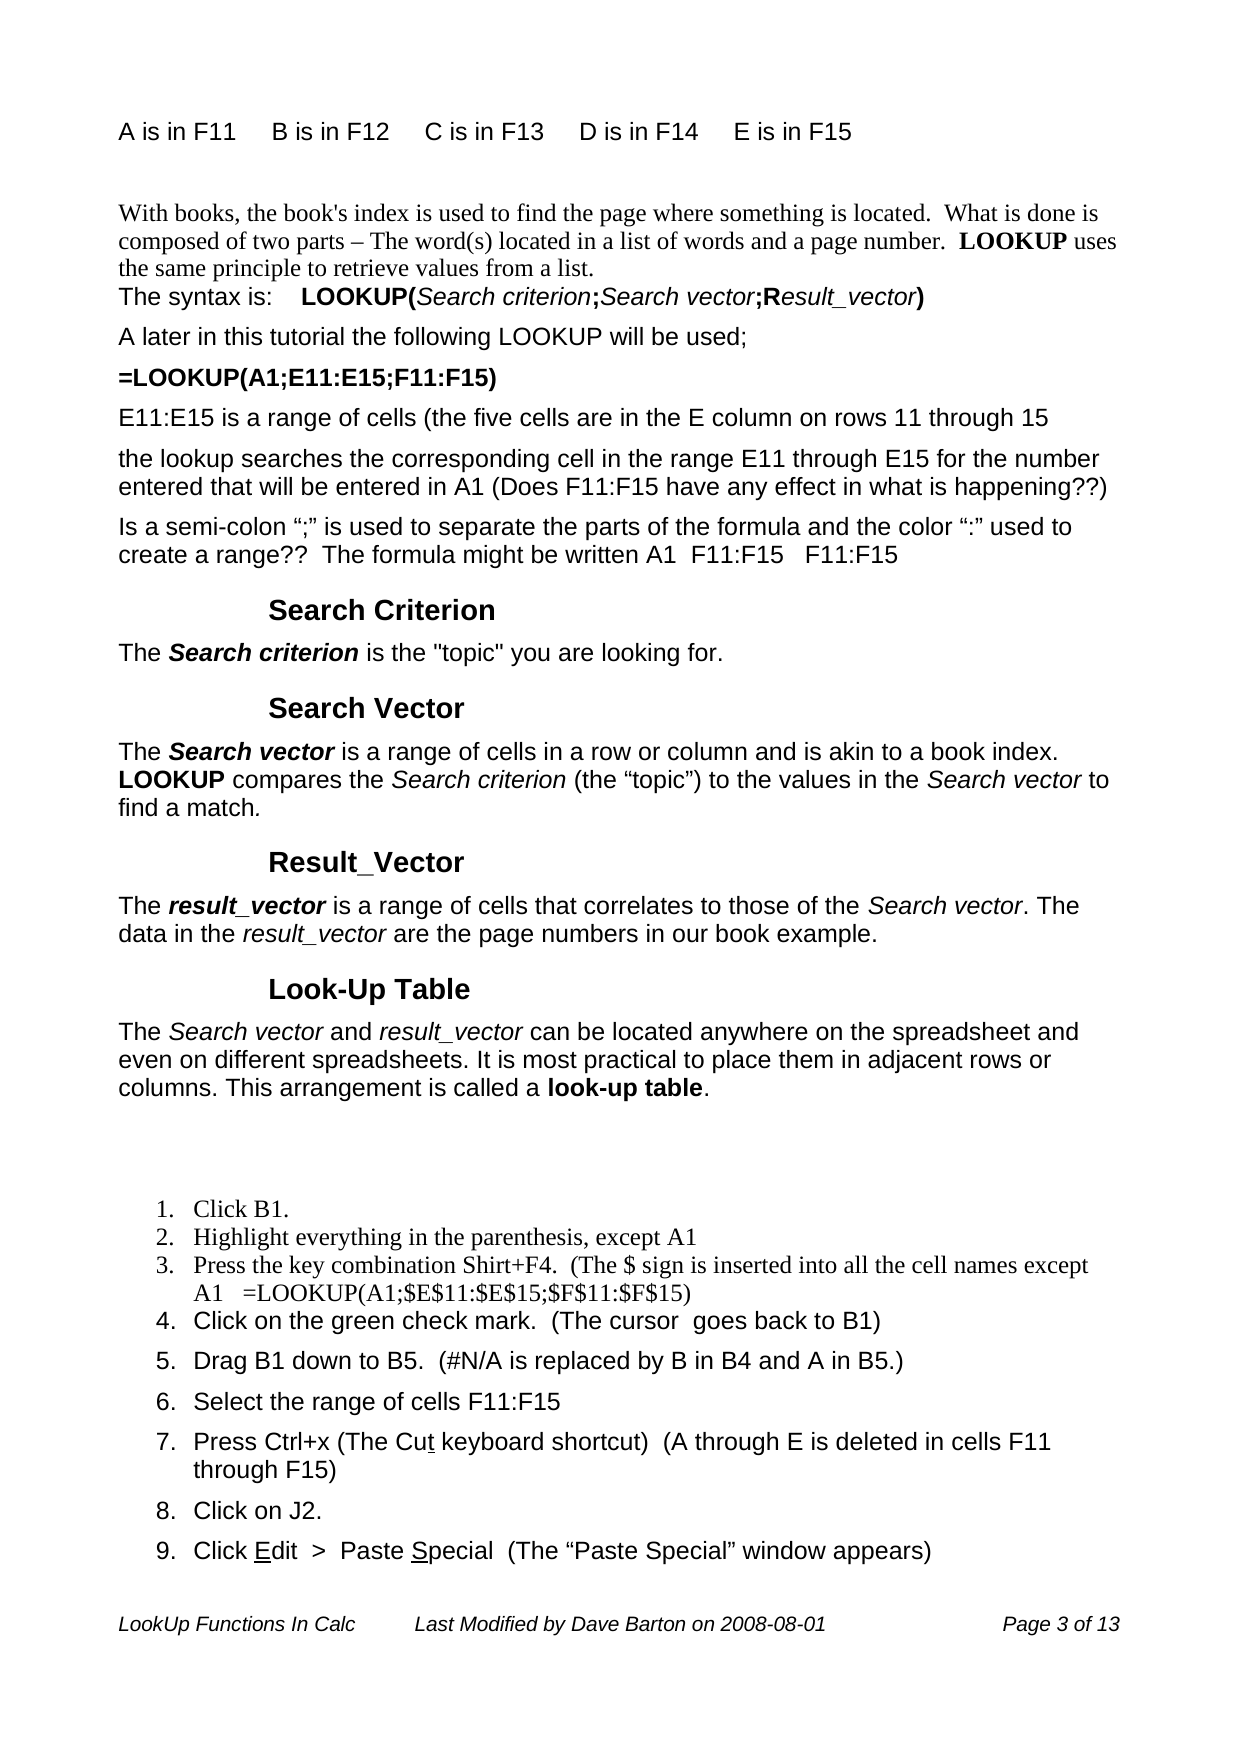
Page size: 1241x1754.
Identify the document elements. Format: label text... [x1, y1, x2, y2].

text The Search criterion is the "topic" you are looking for. [118, 639, 1122, 667]
list Click B1. [156, 1196, 1122, 1223]
list Highlight everything in the parenthesis, except A1 [156, 1223, 1122, 1251]
text E11:E15 is a range of cells (the five cells are in the E column on rows 11 through 15 [118, 404, 1122, 432]
subtitle Search Criterion [268, 594, 1122, 627]
list Click on the green check mark. (The cursor goes back to B1) [156, 1306, 1122, 1334]
text The syntax is: LOOKUP(Search criterion;Search vector;Result_vector) [118, 282, 1122, 310]
text A later in this tutorial the following LOOKUP will be used; [118, 323, 1122, 351]
list Click Edit > Paste Special (The “Paste Special” window appears) [156, 1537, 1122, 1565]
list Press the key combination Shirt+F4. (The $ sign is inserted into all the cell names except A1 =LOOKUP(A1;$E$11:$E$15;$F$11:$F$15) [156, 1251, 1122, 1306]
text A is in F11 B is in F12 C is in F13 D is in F14 E is in F15 [118, 118, 1122, 146]
subtitle Search Vector [268, 692, 1122, 725]
text =LOOKUP(A1;E11:E15;F11:F15) [118, 363, 1122, 391]
text With books, the book's index is used to find the page where something is located. What is done is composed of two parts – The word(s) located in a list of words and a page number. LOOKUP uses the same principle to retrieve values from a list. [118, 199, 1122, 282]
list Click on J2. [156, 1496, 1122, 1524]
list Select the range of cells F11:F15 [156, 1387, 1122, 1415]
subtitle Look-Up Table [268, 973, 1122, 1005]
list Drag B1 down to B5. (#N/A is replaced by B in B4 and A in B5.) [156, 1347, 1122, 1375]
text The result_vector is a range of cells that correlates to those of the Search vector. The data in the result_vector are the page numbers in our book example. [118, 892, 1122, 948]
text Is a semi-colon “;” is used to separate the parts of the formula and the color “:” used to create a range?? The formula might be written A1 F11:F15 F11:F15 [118, 513, 1122, 569]
text The Search vector is a range of cells in a row or column and is akin to a book index. LOOKUP compares the Search criterion (the “topic”) to the values in the Search vector to find a match. [118, 737, 1122, 821]
subtitle Result_Vector [268, 846, 1122, 879]
text The Search vector and result_vector can be located anywhere on the spreadsheet and even on different spreadsheets. It is most practical to place them in adjacent rows or columns. This arrangement is called a look-up table. [118, 1018, 1122, 1102]
list Press Ctrl+x (The Cut keyboard shortcut) (A through E is deleted in cells F11 through F15) [156, 1428, 1122, 1484]
text the lookup searches the corresponding cell in the range E11 through E15 for the number entered that will be entered in A1 (Does F11:F15 have any effect in what is happening??) [118, 444, 1122, 500]
